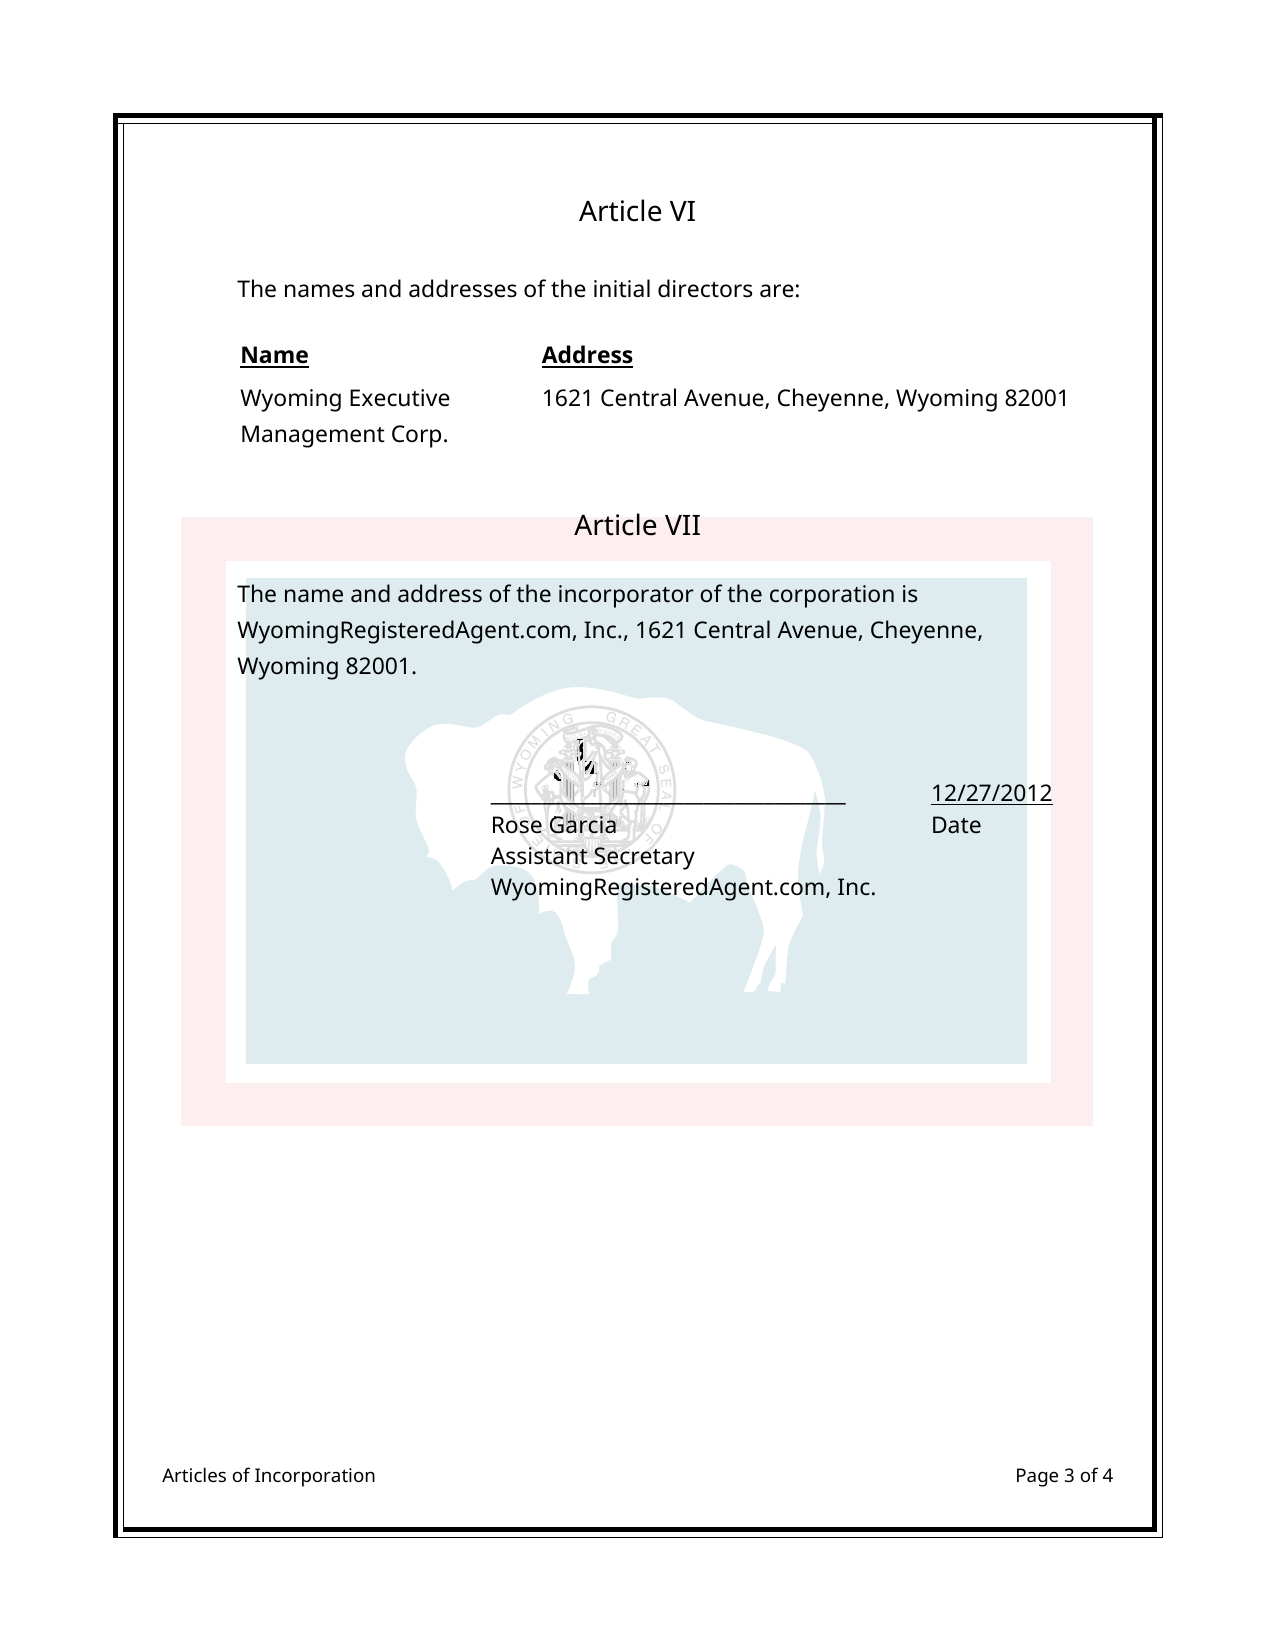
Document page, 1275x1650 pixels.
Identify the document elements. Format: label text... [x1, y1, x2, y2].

text Article VI [237, 191, 1038, 229]
text The names and addresses of the initial directors are: [237, 273, 1038, 304]
table_cell Wyoming Executive Management Corp. [234, 376, 535, 476]
text Article VII [237, 505, 1038, 543]
table_cell 1621 Central Avenue, Cheyenne, Wyoming 82001 [535, 376, 1114, 476]
text The name and address of the incorporator of the corporation is WyomingRegisteredAgent.com, Inc., 1621 Central Avenue, Cheyenne, Wyoming 82001. [237, 578, 1038, 681]
text ___________________________________ 12/27/2012 Rose Garcia Date Assistant Secretary WyomingRegisteredAgent.com, Inc. [491, 777, 1084, 902]
table_header Address [535, 334, 1114, 376]
table_header Name [234, 334, 535, 376]
